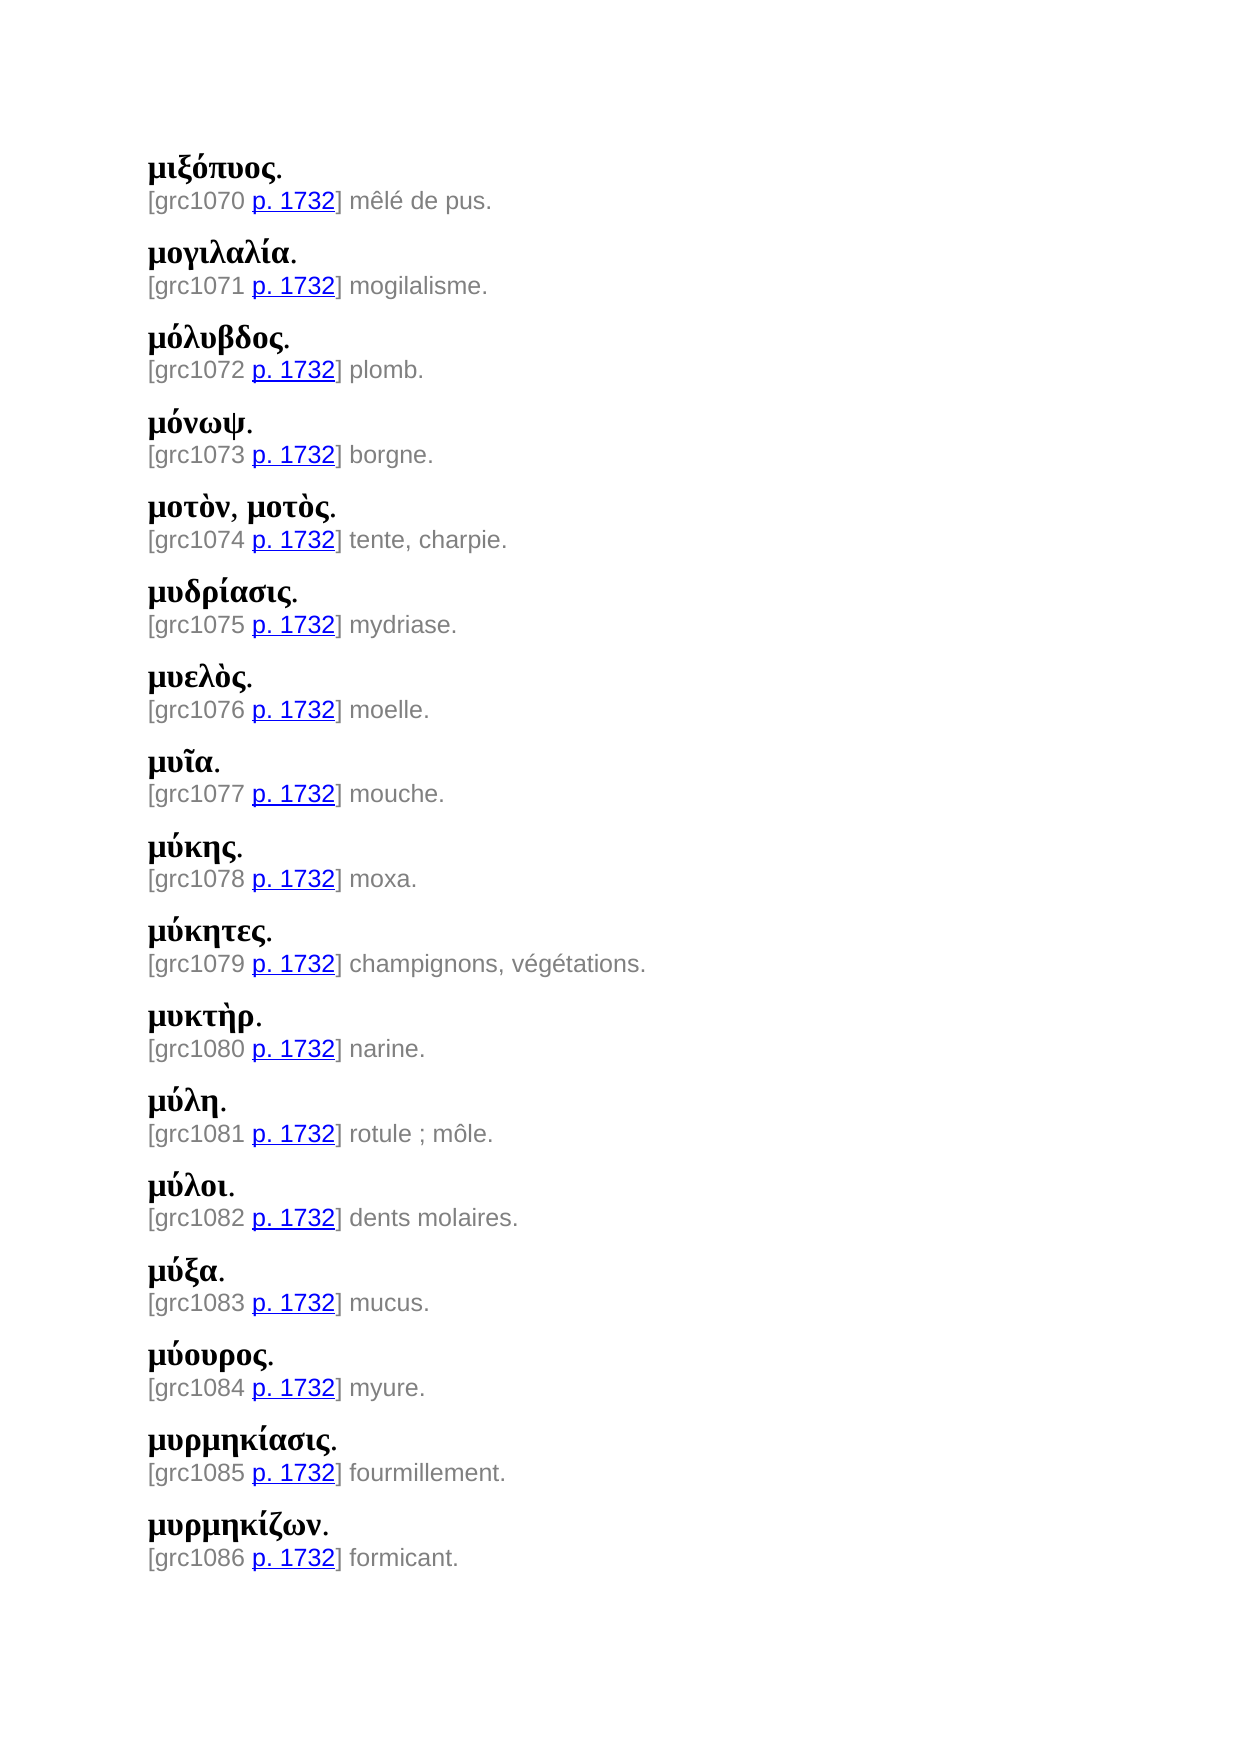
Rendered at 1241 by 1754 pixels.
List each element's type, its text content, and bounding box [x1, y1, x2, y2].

text μυδρίασις. [148, 572, 1093, 610]
text [grc1076 p. 1732] moelle. [148, 695, 1093, 723]
text μύλοι. [148, 1165, 1093, 1203]
text μυκτὴρ. [148, 996, 1093, 1034]
text μυρμηκίζων. [148, 1504, 1093, 1543]
text [grc1083 p. 1732] mucus. [148, 1288, 1093, 1317]
text [grc1077 p. 1732] mouche. [148, 779, 1093, 808]
text [grc1070 p. 1732] mêlé de pus. [148, 186, 1093, 215]
text μύλη. [148, 1080, 1093, 1119]
text μυρμηκίασις. [148, 1419, 1093, 1458]
text μυῖα. [148, 741, 1093, 779]
text [grc1079 p. 1732] champignons, végétations. [148, 949, 1093, 978]
text μιξόπυος. [148, 148, 1093, 186]
text [grc1082 p. 1732] dents molaires. [148, 1203, 1093, 1232]
text μύξα. [148, 1250, 1093, 1288]
text [grc1071 p. 1732] mogilalisme. [148, 271, 1093, 299]
text [grc1072 p. 1732] plomb. [148, 356, 1093, 384]
text μυελὸς. [148, 656, 1093, 695]
text μύουρος. [148, 1335, 1093, 1373]
text μόνωψ. [148, 402, 1093, 440]
text [grc1081 p. 1732] rotule ; môle. [148, 1119, 1093, 1147]
text μόλυβδος. [148, 317, 1093, 356]
text [grc1084 p. 1732] myure. [148, 1373, 1093, 1402]
text [grc1085 p. 1732] fourmillement. [148, 1458, 1093, 1487]
text [grc1086 p. 1732] formicant. [148, 1543, 1093, 1571]
text μύκης. [148, 826, 1093, 864]
text [grc1080 p. 1732] narine. [148, 1034, 1093, 1063]
text [grc1074 p. 1732] tente, charpie. [148, 525, 1093, 554]
text μογιλαλία. [148, 232, 1093, 271]
text μοτὸν, μοτὸς. [148, 487, 1093, 525]
text [grc1073 p. 1732] borgne. [148, 440, 1093, 469]
text [grc1075 p. 1732] mydriase. [148, 610, 1093, 639]
text μύκητες. [148, 911, 1093, 949]
text [grc1078 p. 1732] moxa. [148, 864, 1093, 893]
